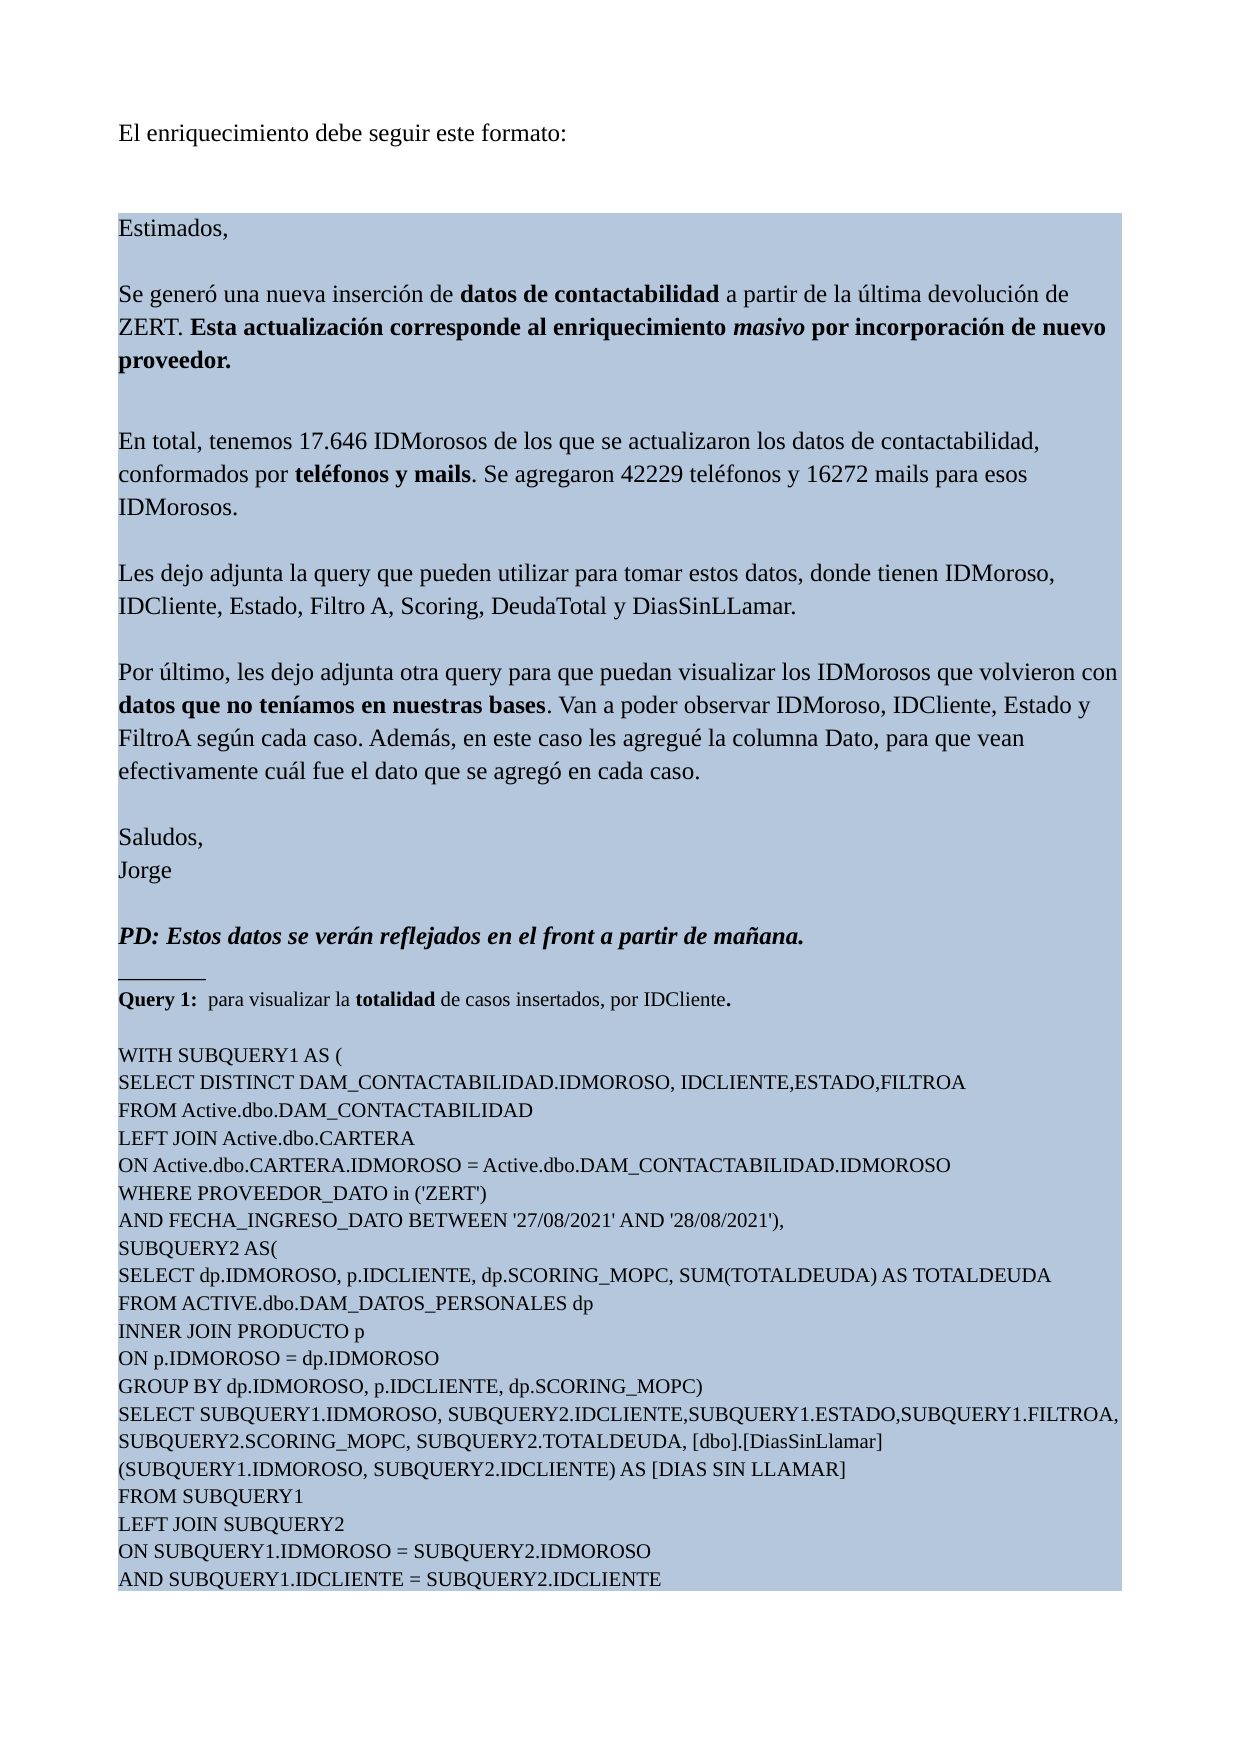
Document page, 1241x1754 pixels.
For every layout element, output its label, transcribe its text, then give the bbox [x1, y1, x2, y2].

text Saludos, Jorge [118, 789, 1122, 884]
text WITH SUBQUERY1 AS ( SELECT DISTINCT DAM_CONTACTABILIDAD.IDMOROSO, IDCLIENTE,ESTADO,FILTROA FROM Active.dbo.DAM_CONTACTABILIDAD LEFT JOIN Active.dbo.CARTERA ON Active.dbo.CARTERA.IDMOROSO = Active.dbo.DAM_CONTACTABILIDAD.IDMOROSO WHERE PROVEEDOR_DATO in ('ZERT') AND FECHA_INGRESO_DATO BETWEEN '27/08/2021' AND '28/08/2021'), SUBQUERY2 AS( SELECT dp.IDMOROSO, p.IDCLIENTE, dp.SCORING_MOPC, SUM(TOTALDEUDA) AS TOTALDEUDA FROM ACTIVE.dbo.DAM_DATOS_PERSONALES dp INNER JOIN PRODUCTO p ON p.IDMOROSO = dp.IDMOROSO GROUP BY dp.IDMOROSO, p.IDCLIENTE, dp.SCORING_MOPC) SELECT SUBQUERY1.IDMOROSO, SUBQUERY2.IDCLIENTE,SUBQUERY1.ESTADO,SUBQUERY1.FILTROA, SUBQUERY2.SCORING_MOPC, SUBQUERY2.TOTALDEUDA, [dbo].[DiasSinLlamar](SUBQUERY1.IDMOROSO, SUBQUERY2.IDCLIENTE) AS [DIAS SIN LLAMAR] FROM SUBQUERY1 LEFT JOIN SUBQUERY2 ON SUBQUERY1.IDMOROSO = SUBQUERY2.IDMOROSO AND SUBQUERY1.IDCLIENTE = SUBQUERY2.IDCLIENTE [118, 1043, 1122, 1591]
text Les dejo adjunta la query que pueden utilizar para tomar estos datos, donde tienen IDMoroso, IDCliente, Estado, Filtro A, Scoring, DeudaTotal y DiasSinLLamar. [118, 525, 1122, 620]
text El enriquecimiento debe seguir este formato: [118, 118, 1122, 147]
text Por último, les dejo adjunta otra query para que puedan visualizar los IDMorosos que volvieron con datos que no teníamos en nuestras bases. Van a poder observar IDMoroso, IDCliente, Estado y FiltroA según cada caso. Además, en este caso les agregué la columna Dato, para que vean efectivamente cuál fue el dato que se agregó en cada caso. [118, 657, 1122, 785]
text En total, tenemos 17.646 IDMorosos de los que se actualizaron los datos de contactabilidad, conformados por teléfonos y mails. Se agregaron 42229 teléfonos y 16272 mails para esos IDMorosos. [118, 426, 1122, 521]
text Estimados, Se generó una nueva inserción de datos de contactabilidad a partir de la última devolución de ZERT. Esta actualización corresponde al enriquecimiento masivo por incorporación de nuevo proveedor. [118, 213, 1122, 374]
text Query 1: para visualizar la totalidad de casos insertados, por IDCliente. [118, 987, 1122, 1011]
text _______ [118, 954, 1122, 983]
text PD: Estos datos se verán reflejados en el front a partir de mañana. [118, 921, 1122, 950]
